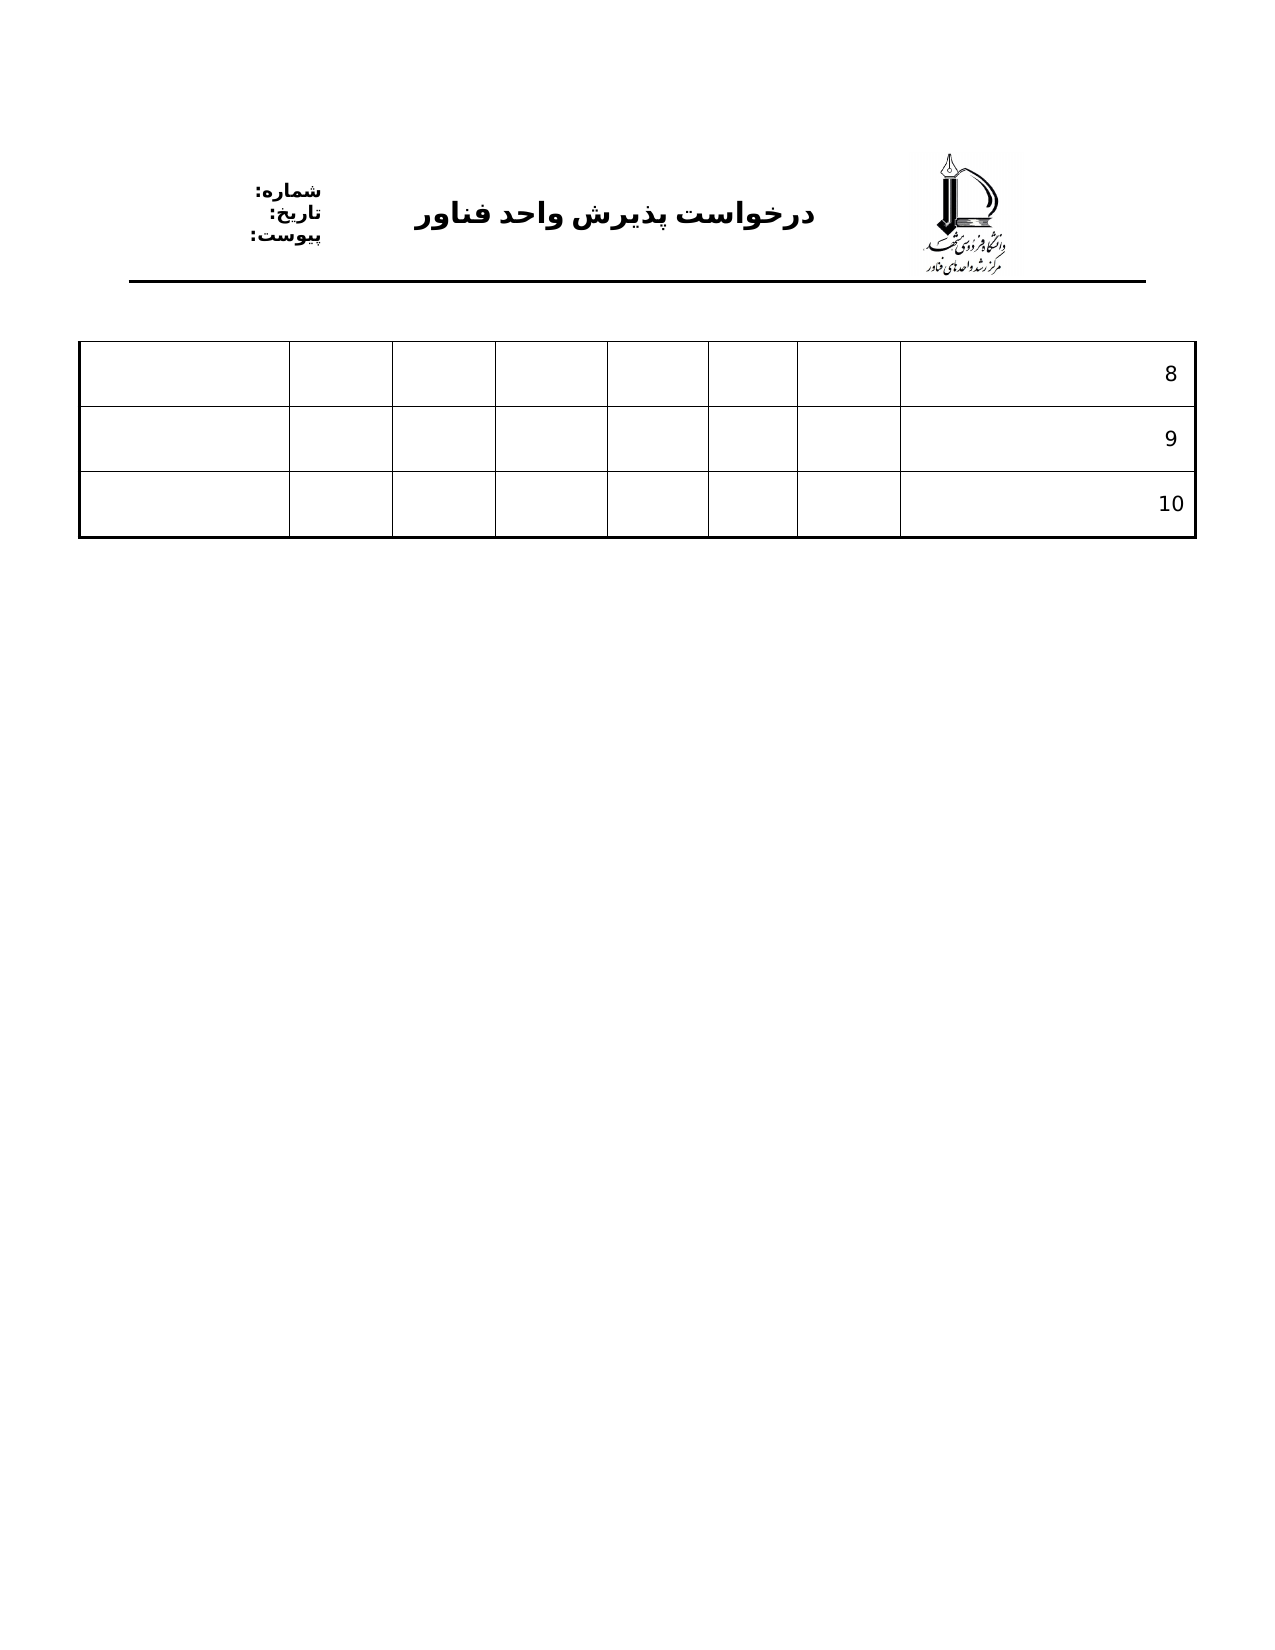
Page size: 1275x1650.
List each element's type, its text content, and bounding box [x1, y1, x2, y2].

table_cell [496, 472, 607, 536]
table_cell [798, 342, 900, 406]
table_cell 9 [1147, 407, 1194, 471]
table_cell [901, 472, 1147, 536]
table_cell [393, 342, 495, 406]
table_cell [608, 472, 708, 536]
table_cell [81, 472, 186, 536]
table_cell [290, 472, 392, 536]
table_cell [496, 342, 607, 406]
table_cell [709, 472, 797, 536]
table_cell [81, 342, 186, 406]
table_cell [798, 472, 900, 536]
table_cell [901, 407, 1147, 471]
table_cell [290, 407, 392, 471]
table_cell [393, 407, 495, 471]
table_cell 8 [1147, 342, 1194, 406]
table_cell [186, 407, 289, 471]
table_cell [393, 472, 495, 536]
picture [908, 152, 1025, 277]
table_cell [709, 407, 797, 471]
table_cell [798, 407, 900, 471]
table_cell [901, 342, 1147, 406]
table_cell [709, 342, 797, 406]
table_cell 10 [1147, 472, 1194, 536]
table_cell [81, 407, 186, 471]
table_cell [290, 342, 392, 406]
table_cell [496, 407, 607, 471]
table_cell [186, 472, 289, 536]
table_cell [186, 342, 289, 406]
table_cell [608, 342, 708, 406]
table_cell [608, 407, 708, 471]
